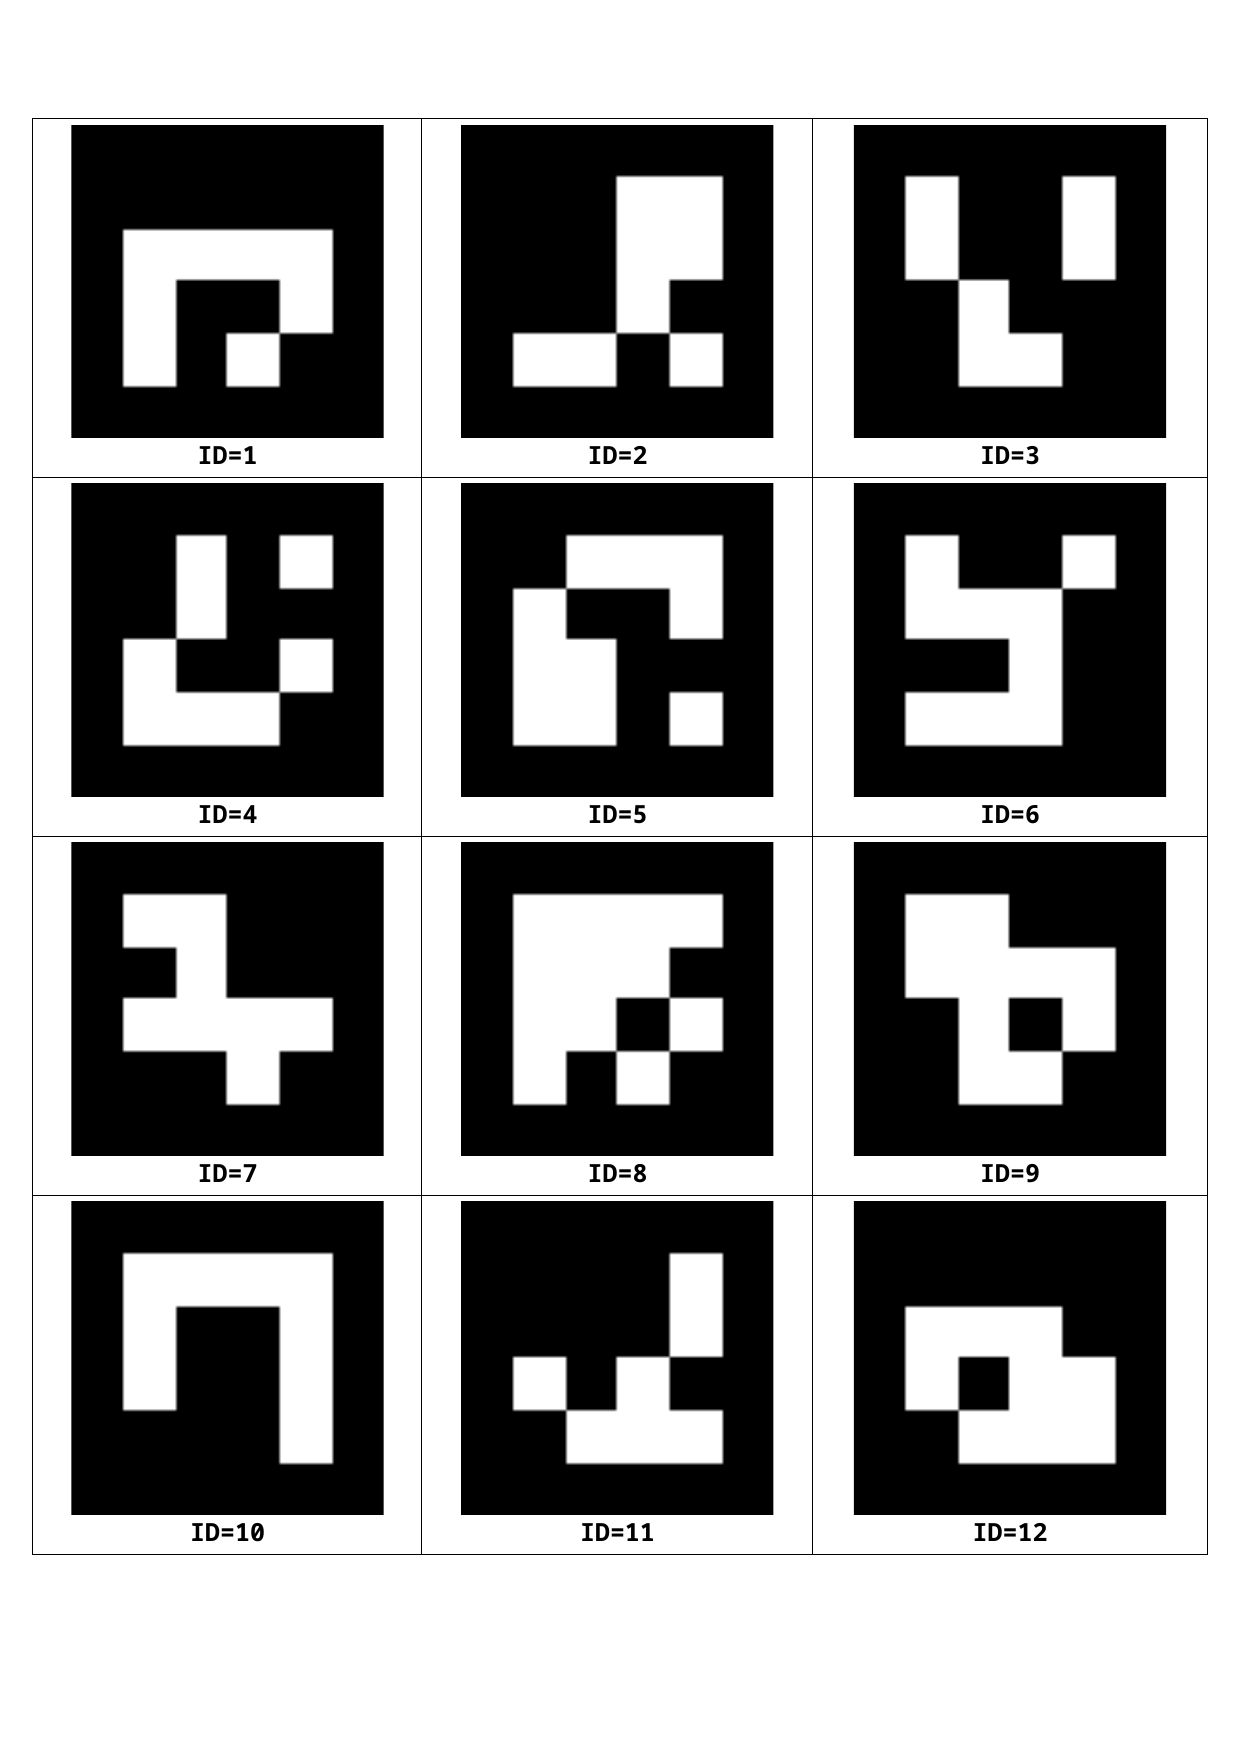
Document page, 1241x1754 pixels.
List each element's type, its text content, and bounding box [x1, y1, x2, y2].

table_cell ID=5 [422, 478, 812, 836]
picture [853, 483, 1167, 797]
picture [461, 1201, 774, 1515]
picture [71, 1201, 384, 1515]
picture [461, 125, 774, 438]
picture [71, 483, 384, 797]
picture [71, 842, 384, 1156]
table_cell ID=10 [33, 1196, 421, 1554]
table_cell ID=7 [33, 837, 421, 1195]
table_cell ID=4 [33, 478, 421, 836]
picture [71, 125, 384, 438]
table_header ID=2 [422, 119, 812, 477]
picture [853, 1201, 1167, 1515]
table_cell ID=11 [422, 1196, 812, 1554]
picture [461, 842, 774, 1156]
table_header ID=1 [33, 119, 421, 477]
picture [853, 125, 1167, 438]
picture [461, 483, 774, 797]
table_cell ID=6 [813, 478, 1207, 836]
table_cell ID=12 [813, 1196, 1207, 1554]
table_cell ID=9 [813, 837, 1207, 1195]
table_cell ID=8 [422, 837, 812, 1195]
picture [853, 842, 1167, 1156]
table_header ID=3 [813, 119, 1207, 477]
